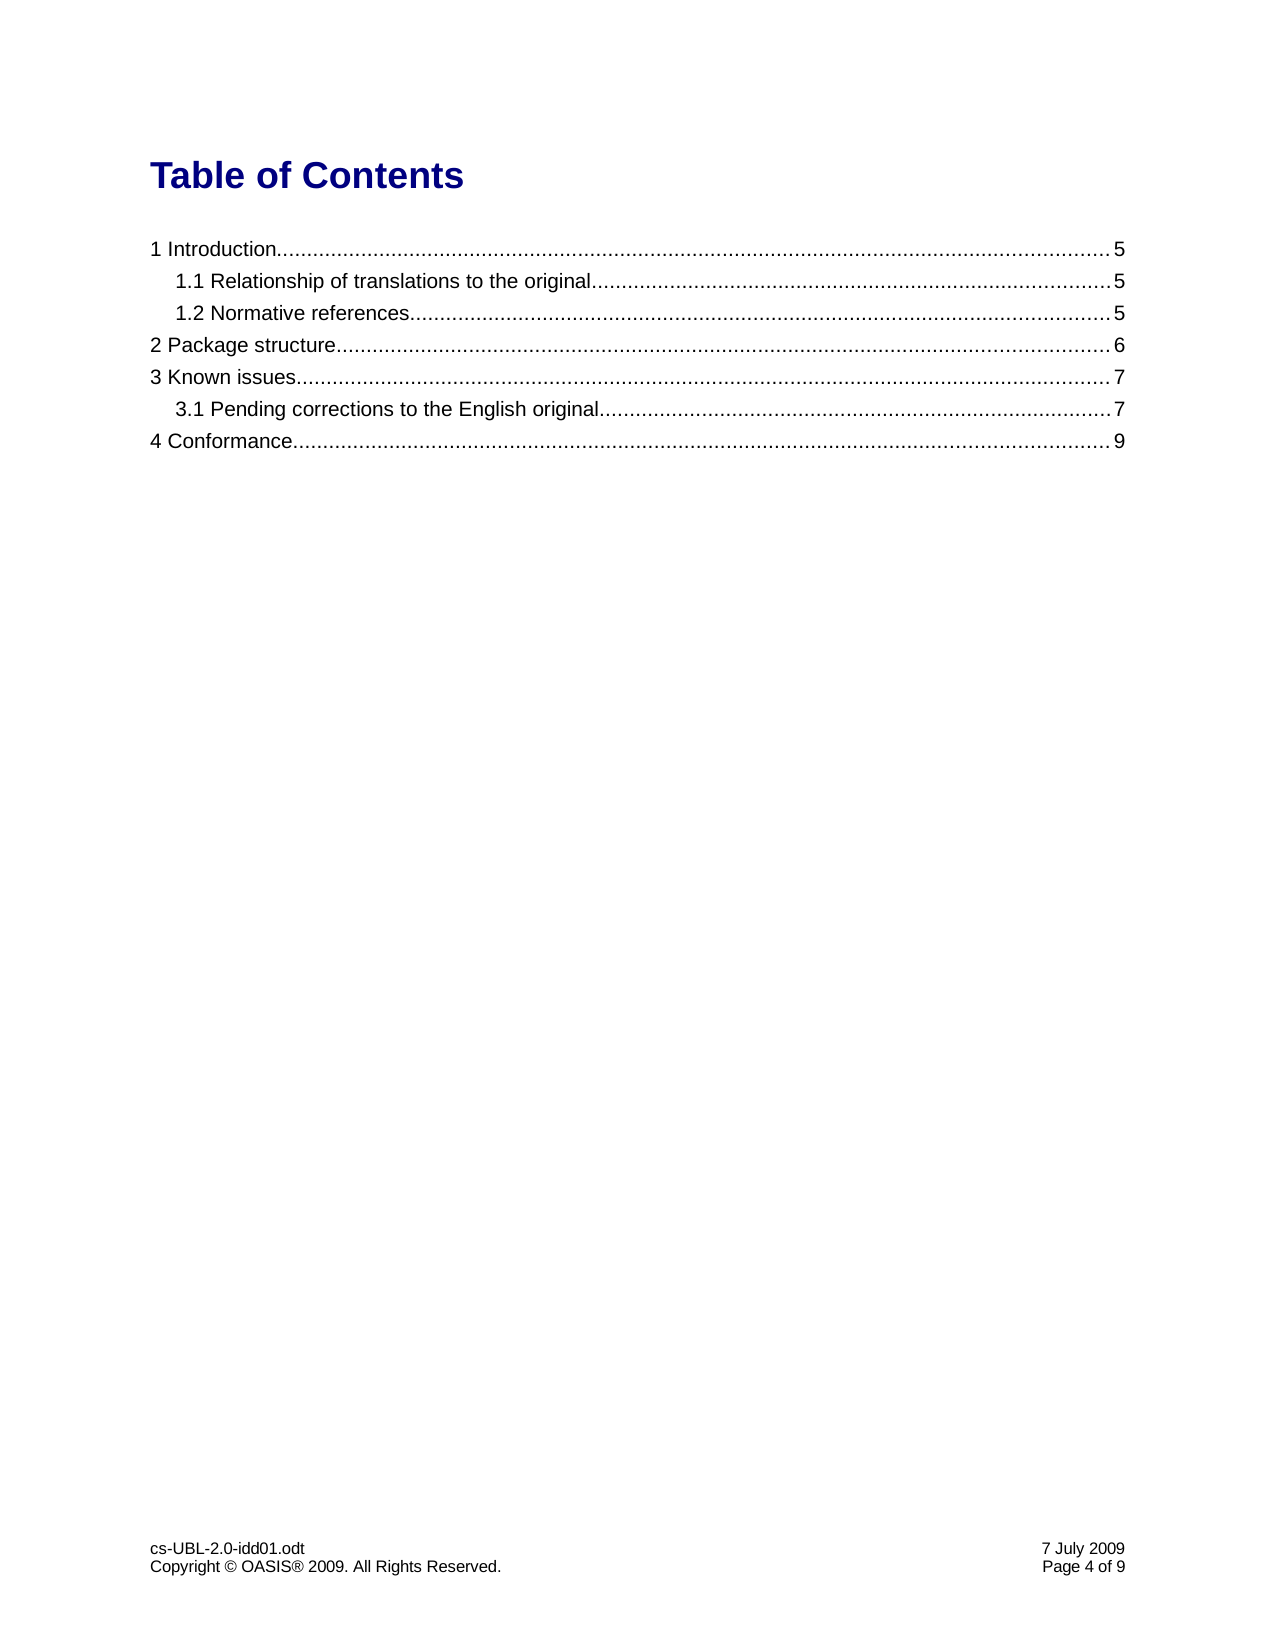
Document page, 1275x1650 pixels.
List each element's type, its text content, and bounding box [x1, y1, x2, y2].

text 1 Introduction 5 [150, 238, 1125, 261]
text 2 Package structure 6 [150, 333, 1125, 357]
text 4 Conformance 9 [150, 429, 1125, 453]
text 1.1 Relationship of translations to the original 5 [175, 270, 1125, 293]
subtitle Table of Contents [150, 154, 1125, 196]
text 3.1 Pending corrections to the English original 7 [175, 397, 1125, 421]
text 3 Known issues 7 [150, 365, 1125, 389]
text 1.2 Normative references 5 [175, 302, 1125, 325]
